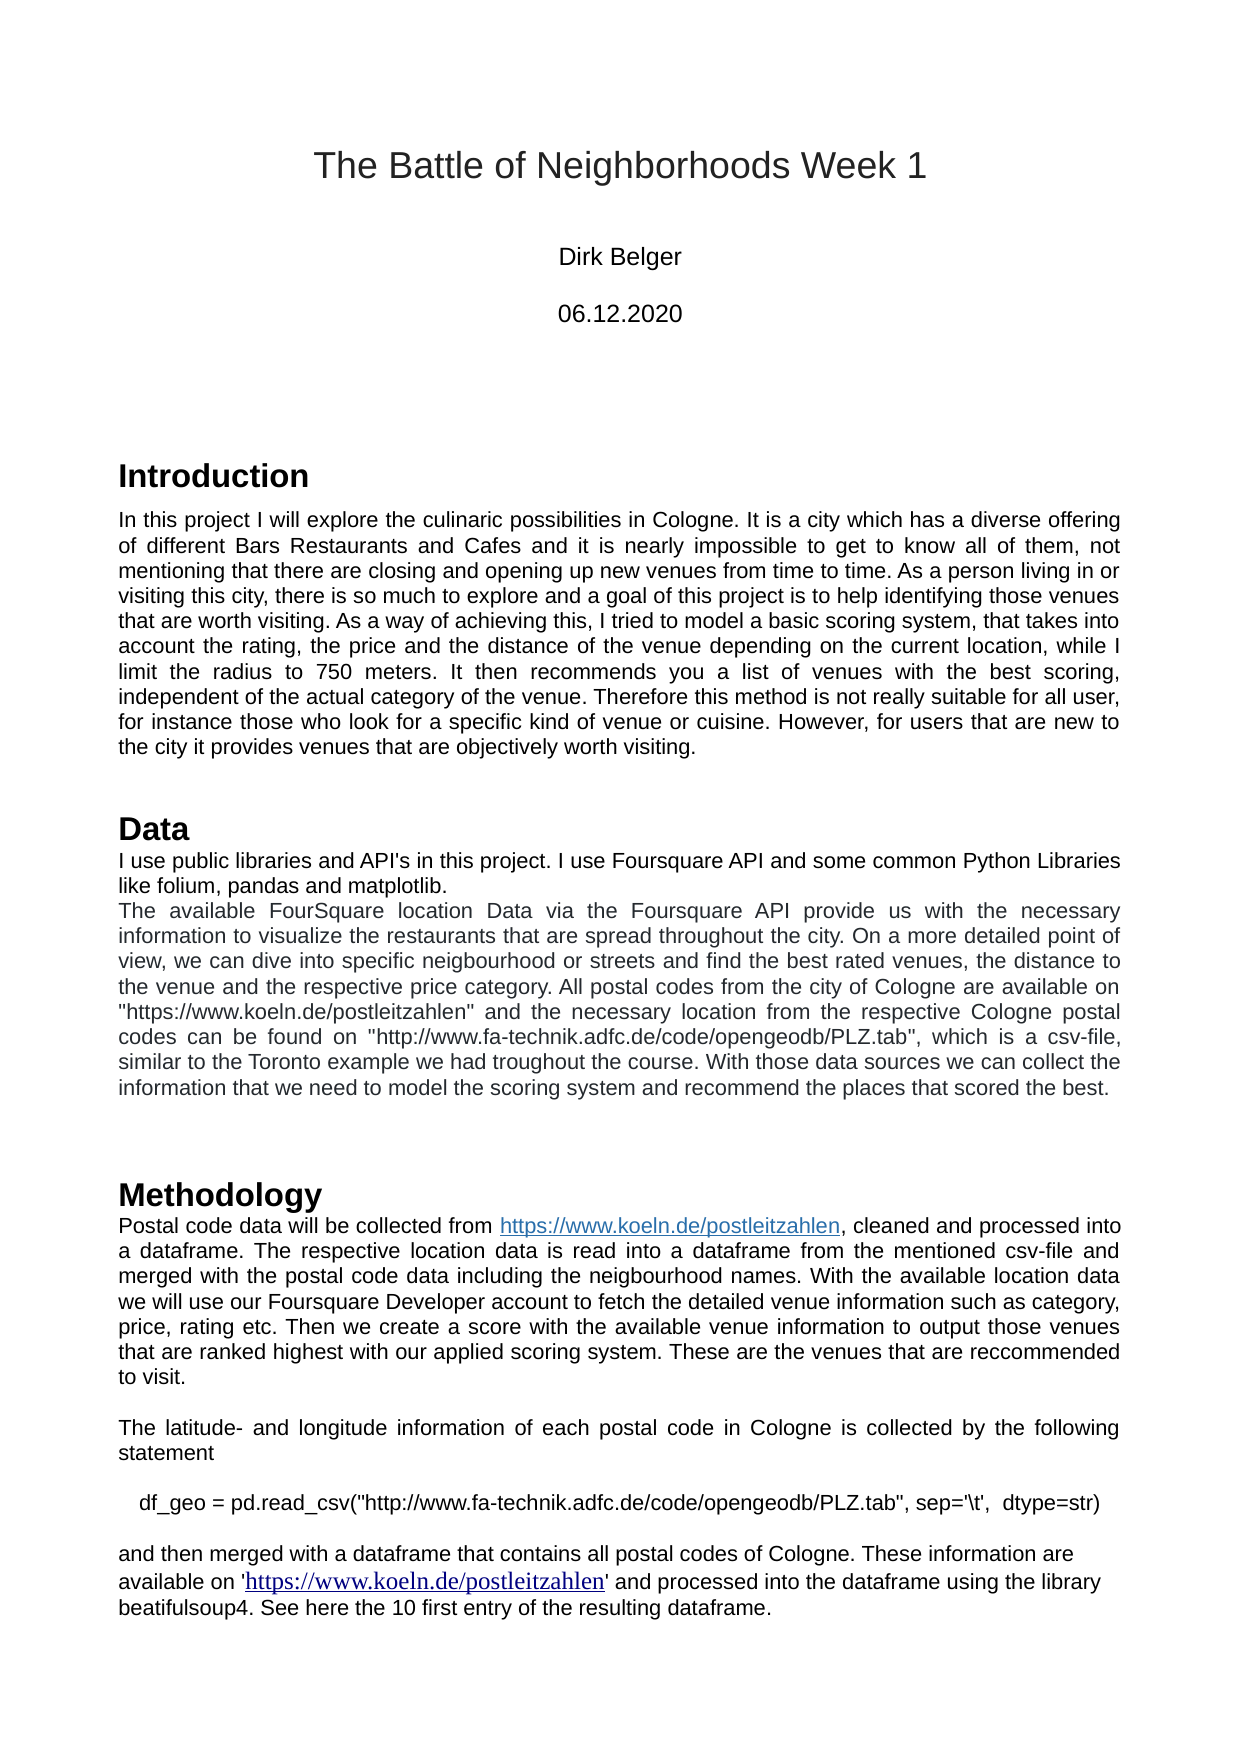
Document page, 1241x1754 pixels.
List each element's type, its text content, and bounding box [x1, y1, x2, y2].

text 06.12.2020 [118, 299, 1122, 328]
text The available FourSquare location Data via the Foursquare API provide us with the necessary information to visualize the restaurants that are spread throughout the city. On a more detailed point of view, we can dive into specific neigbourhood or streets and find the best rated venues, the distance to the venue and the respective price category. All postal codes from the city of Cologne are available on "https://www.koeln.de/postleitzahlen" and the necessary location from the respective Cologne postal codes can be found on "http://www.fa-technik.adfc.de/code/opengeodb/PLZ.tab", which is a csv-file, similar to the Toronto example we had troughout the course. With those data sources we can collect the information that we need to model the scoring system and recommend the places that scored the best. [118, 898, 1122, 1099]
text and then merged with a dataframe that contains all postal codes of Cologne. These information are available on 'https://www.koeln.de/postleitzahlen' and processed into the dataframe using the library beatifulsoup4. See here the 10 first entry of the resulting dataframe. [118, 1541, 1122, 1620]
subtitle Methodology [118, 1175, 1122, 1213]
text I use public libraries and API's in this project. I use Foursquare API and some common Python Libraries like folium, pandas and matplotlib. [118, 847, 1122, 898]
text Postal code data will be collected from https://www.koeln.de/postleitzahlen, cleaned and processed into a dataframe. The respective location data is read into a dataframe from the mentioned csv-file and merged with the postal code data including the neigbourhood names. With the available location data we will use our Foursquare Developer account to fetch the detailed venue information such as category, price, rating etc. Then we create a score with the available venue information to output those venues that are ranked highest with our applied scoring system. These are the venues that are reccommended to visit. [118, 1213, 1122, 1389]
text Dirk Belger [118, 242, 1122, 271]
subtitle Data [118, 810, 1122, 847]
text df_geo = pd.read_csv("http://www.fa-technik.adfc.de/code/opengeodb/PLZ.tab", sep='\t', dtype=str) [118, 1490, 1122, 1515]
text In this project I will explore the culinaric possibilities in Cologne. It is a city which has a diverse offering of different Bars Restaurants and Cafes and it is nearly impossible to get to know all of them, not mentioning that there are closing and opening up new venues from time to time. As a person living in or visiting this city, there is so much to explore and a goal of this project is to help identifying those venues that are worth visiting. As a way of achieving this, I tried to model a basic scoring system, that takes into account the rating, the price and the distance of the venue depending on the current location, while I limit the radius to 750 meters. It then recommends you a list of venues with the best scoring, independent of the actual category of the venue. Therefore this method is not really suitable for all user, for instance those who look for a specific kind of venue or cuisine. However, for users that are new to the city it provides venues that are objectively worth visiting. [118, 507, 1122, 759]
subtitle Introduction [118, 457, 1122, 495]
subtitle The Battle of Neighborhoods Week 1 [118, 143, 1122, 186]
text The latitude- and longitude information of each postal code in Cologne is collected by the following statement [118, 1414, 1122, 1465]
